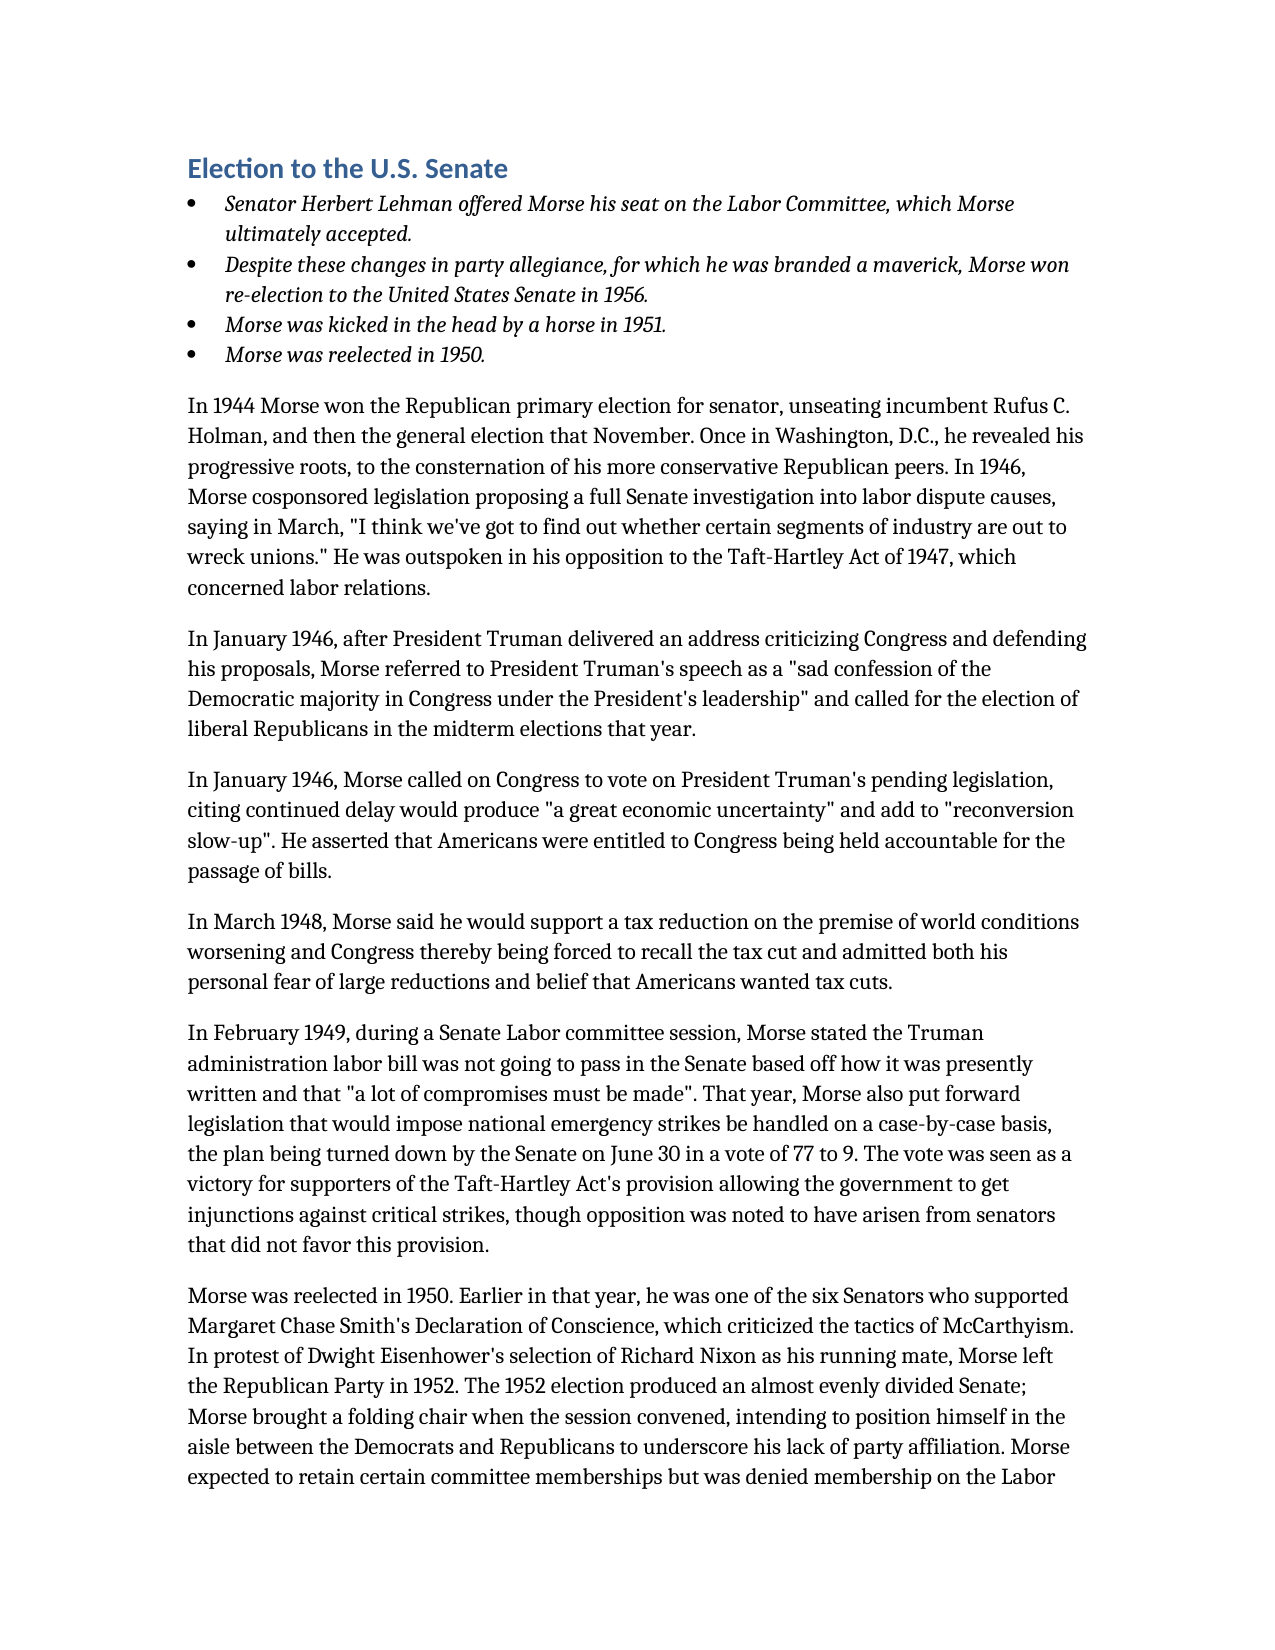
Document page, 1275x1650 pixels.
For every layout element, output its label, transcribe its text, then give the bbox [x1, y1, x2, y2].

list Senator Herbert Lehman offered Morse his seat on the Labor Committee, which Morse ultimately accepted. [187, 191, 1087, 247]
list Despite these changes in party allegiance, for which he was branded a maverick, Morse won re-election to the United States Senate in 1956. [187, 251, 1087, 308]
text In 1944 Morse won the Republican primary election for senator, unseating incumbent Rufus C. Holman, and then the general election that November. Once in Washington, D.C., he revealed his progressive roots, to the consternation of his more conservative Republican peers. In 1946, Morse cosponsored legislation proposing a full Senate investigation into labor dispute causes, saying in March, "I think we've got to find out whether certain segments of industry are out to wreck unions." He was outspoken in his opposition to the Taft-Hartley Act of 1947, which concerned labor relations. [187, 393, 1087, 601]
text Morse was reelected in 1950. Earlier in that year, he was one of the six Senators who supported Margaret Chase Smith's Declaration of Conscience, which criticized the tactics of McCarthyism. In protest of Dwight Eisenhower's selection of Richard Nixon as his running mate, Morse left the Republican Party in 1952. The 1952 election produced an almost evenly divided Senate; Morse brought a folding chair when the session convened, intending to position himself in the aisle between the Democrats and Republicans to underscore his lack of party affiliation. Morse expected to retain certain committee memberships but was denied membership on the Labor [187, 1283, 1087, 1490]
list Morse was reelected in 1950. [187, 342, 1087, 368]
text In February 1949, during a Senate Labor committee session, Morse stated the Truman administration labor bill was not going to pass in the Senate based off how it was presently written and that "a lot of compromises must be made". That year, Morse also put forward legislation that would impose national emergency strikes be handled on a case-by-case basis, the plan being turned down by the Senate on June 30 in a vote of 77 to 9. The vote was seen as a victory for supporters of the Taft-Hartley Act's provision allowing the government to get injunctions against critical strikes, though opposition was noted to have arisen from senators that did not favor this provision. [187, 1020, 1087, 1258]
text In January 1946, after President Truman delivered an address criticizing Congress and defending his proposals, Morse referred to President Truman's speech as a "sad confession of the Democratic majority in Congress under the President's leadership" and called for the election of liberal Republicans in the midterm elections that year. [187, 625, 1087, 742]
text In January 1946, Morse called on Congress to vote on President Truman's pending legislation, citing continued delay would produce "a great economic uncertainty" and add to "reconversion slow-up". He asserted that Americans were entitled to Congress being held accountable for the passage of bills. [187, 767, 1087, 884]
list Morse was kicked in the head by a horse in 1951. [187, 312, 1087, 338]
subtitle Election to the U.S. Senate [187, 150, 1087, 186]
text In March 1948, Morse said he would support a tax reduction on the premise of world conditions worsening and Congress thereby being forced to recall the tax cut and admitted both his personal fear of large reductions and belief that Americans wanted tax cuts. [187, 909, 1087, 995]
